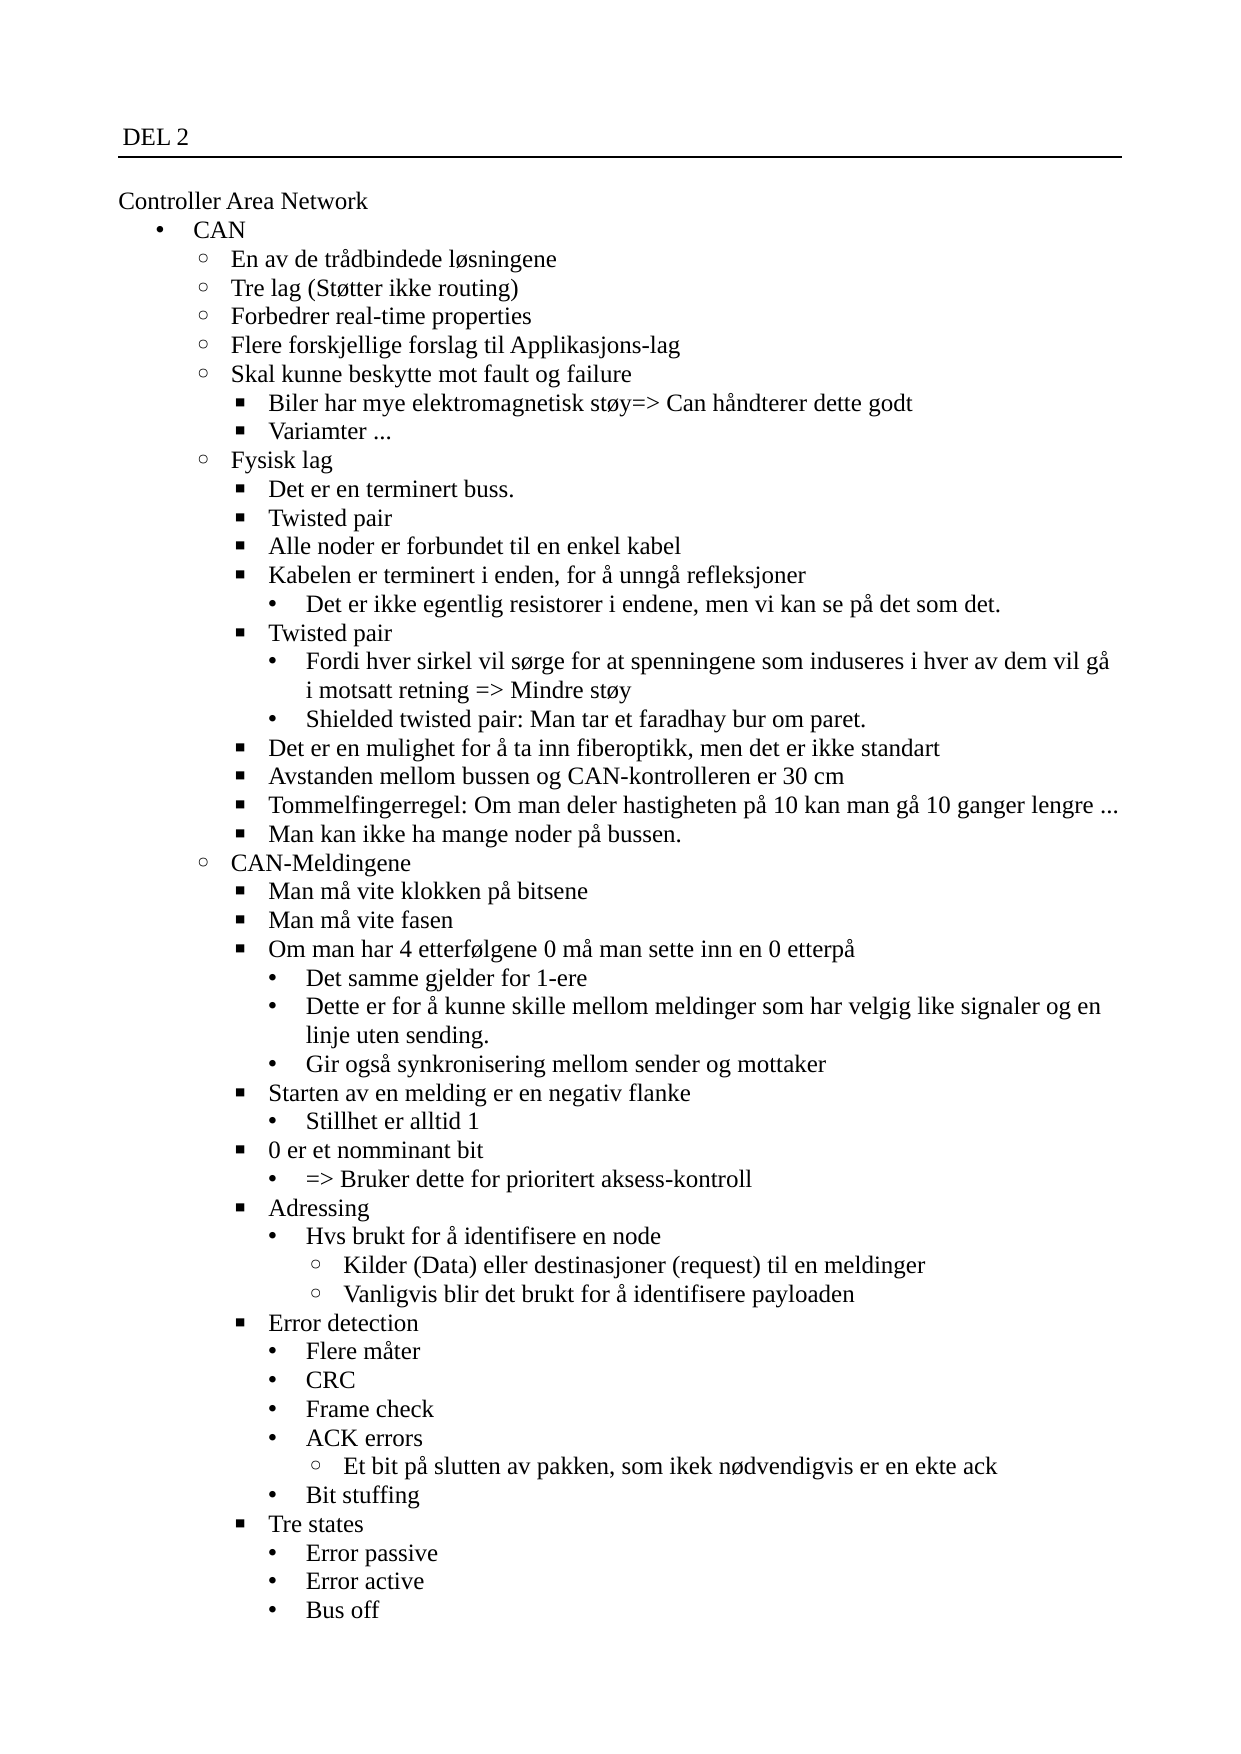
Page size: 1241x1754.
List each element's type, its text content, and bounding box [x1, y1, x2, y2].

list Bit stuffing [268, 1480, 1122, 1509]
text Controller Area Network [118, 186, 1122, 215]
list Om man har 4 etterfølgene 0 må man sette inn en 0 etterpå [231, 934, 1122, 963]
list Error active [268, 1566, 1122, 1595]
list Avstanden mellom bussen og CAN-kontrolleren er 30 cm [231, 761, 1122, 790]
list CRC [268, 1365, 1122, 1394]
list Stillhet er alltid 1 [268, 1106, 1122, 1135]
list CAN-Meldingene [193, 848, 1122, 876]
list Twisted pair [231, 618, 1122, 646]
list Variamter ... [231, 416, 1122, 445]
list Hvs brukt for å identifisere en node [268, 1221, 1122, 1250]
list Tommelfingerregel: Om man deler hastigheten på 10 kan man gå 10 ganger lengre ... [231, 790, 1122, 819]
list => Bruker dette for prioritert aksess-kontroll [268, 1164, 1122, 1193]
list Tre states [231, 1509, 1122, 1538]
list Shielded twisted pair: Man tar et faradhay bur om paret. [268, 704, 1122, 733]
list Biler har mye elektromagnetisk støy=> Can håndterer dette godt [231, 388, 1122, 416]
list Flere måter [268, 1336, 1122, 1365]
list Det er en terminert buss. [231, 474, 1122, 503]
list Gir også synkronisering mellom sender og mottaker [268, 1049, 1122, 1078]
list Det er ikke egentlig resistorer i endene, men vi kan se på det som det. [268, 589, 1122, 618]
list Vanligvis blir det brukt for å identifisere payloaden [306, 1279, 1122, 1308]
list Dette er for å kunne skille mellom meldinger som har velgig like signaler og en linje uten sending. [268, 991, 1122, 1049]
list Starten av en melding er en negativ flanke [231, 1078, 1122, 1106]
list Fordi hver sirkel vil sørge for at spenningene som induseres i hver av dem vil gå i motsatt retning => Mindre støy [268, 646, 1122, 704]
list Alle noder er forbundet til en enkel kabel [231, 531, 1122, 560]
list En av de trådbindede løsningene [193, 244, 1122, 273]
list Skal kunne beskytte mot fault og failure [193, 359, 1122, 388]
list ACK errors [268, 1423, 1122, 1451]
list Man kan ikke ha mange noder på bussen. [231, 819, 1122, 848]
list CAN [156, 215, 1122, 244]
list Det er en mulighet for å ta inn fiberoptikk, men det er ikke standart [231, 733, 1122, 761]
list Bus off [268, 1595, 1122, 1624]
list Forbedrer real-time properties [193, 301, 1122, 330]
list Man må vite klokken på bitsene [231, 876, 1122, 905]
list Et bit på slutten av pakken, som ikek nødvendigvis er en ekte ack [306, 1451, 1122, 1480]
list Man må vite fasen [231, 905, 1122, 934]
list Kabelen er terminert i enden, for å unngå refleksjoner [231, 560, 1122, 589]
list Frame check [268, 1394, 1122, 1423]
list Error passive [268, 1538, 1122, 1566]
list Kilder (Data) eller destinasjoner (request) til en meldinger [306, 1250, 1122, 1279]
list Error detection [231, 1308, 1122, 1336]
list Twisted pair [231, 503, 1122, 531]
list 0 er et nomminant bit [231, 1135, 1122, 1164]
list Adressing [231, 1193, 1122, 1221]
text DEL 2 [118, 118, 1122, 156]
list Flere forskjellige forslag til Applikasjons-lag [193, 330, 1122, 359]
list Tre lag (Støtter ikke routing) [193, 273, 1122, 301]
list Fysisk lag [193, 445, 1122, 474]
list Det samme gjelder for 1-ere [268, 963, 1122, 991]
